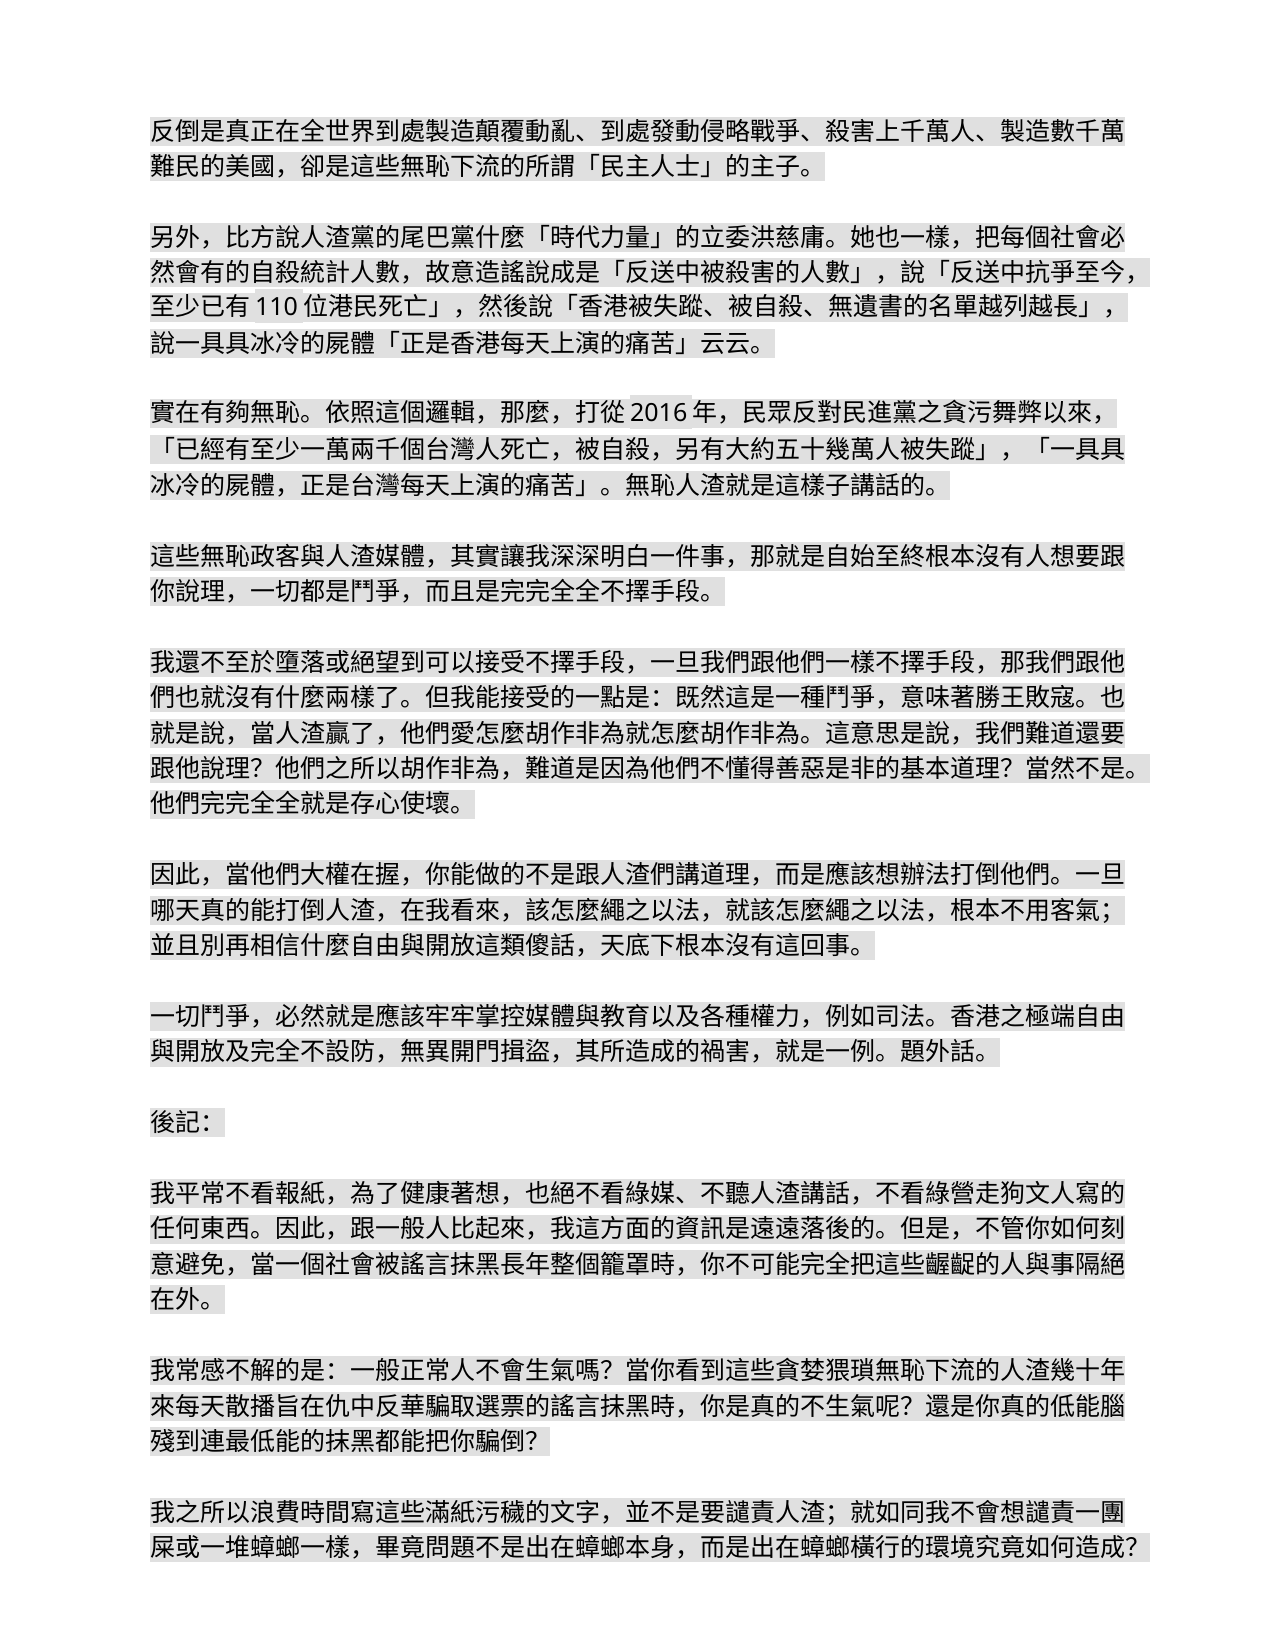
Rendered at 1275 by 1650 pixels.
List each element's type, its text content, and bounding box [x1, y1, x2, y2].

text 卡韓政變 (197)： 民進黨執政以來，一萬兩千人「被自殺 」、五十萬人「被失蹤」 陳真 2019.12. 01. 寫完上一篇之後，又不小心看到幾篇無恥文字。2019年11月11日人渣自由時報： https://bit.ly/2OBaCGg 聳動標題寫著「震驚全球！港警近距離射殺平民，王丹呼籲狀告聯合國」，然後故意斷章取義截取了一張開槍圖片。 他媽的真是齷齪無恥到爆，連這麼明明白白的一件蒙面歹徒集體襲警奪槍的開槍事件 (而且蒙面奪槍的歹徒並沒有中槍死掉)，居然也能造謠抹黑成什麼「震驚全球」的什麼「近距離射殺平民事件」。這個人渣報紙，這些人渣記者，x它媽的到底還有沒有人性？ 在那樣一種被一群持有武器的蒙面歹徒圍攻下，對方甚至還不斷企圖奪槍，這時候，請問警察開槍有何不對？請從45秒處看起： https://bit.ly/2P03mT9 這樣一種狀況不開槍，難道是要等著被歹徒打死或被奪走槍械嗎？但是，自由人渣時報卻居然能抹黑成「震驚世界」的什麼慘無人道的「屠殺平民」事件。真是有夠無恥。 全世界，警察使用槍械最荒唐的就是美國，根據華盛頓郵報2017年的一篇統計，美國警察平均每年在大街上殺掉一千人 (受傷的還不算)，發射大約四千發子彈；別說集體圍攻警察及奪槍，美國每年所殺掉的這一千人之中，四成根本手無寸鐵，六成並無反抗或逃跑，兩成五是精神病患 (我寫過許多文章，談到美國以監牢代替醫院、以刑求代替治療來對付精神病患，或甚至直接開槍幹掉)。 總之，香港警察開的那一槍，根本一點問題也沒有，居然也能炒作成什麼「震驚全球」的滔天大罪。一個人要採取何種政治立場我沒意見，但你不能永遠都是用這種下三濫的抹黑手段來傷害異己、虛構仇恨。 更無恥的是從美國及台灣官方收取鉅額金錢的王丹，他居然說這是「大規模殺傷平民」的「反人道罪行」，「呼籲全球的人權團體召開緊急磋商會議」，向聯合國及海牙國際法庭對香港特首提出控告，並且要「追究中共政權授意瘋狂黑警射殺民眾」的責任。 王丹之無恥程度，我已經找不到形容詞來形容。仍然還是那句老話：一個人要採取何種政治立場我沒意見，但你不能永遠都是用這種自欺欺人的下三濫抹黑造謠手段來傷害異己、虛構仇恨。 反倒是真正在全世界到處製造顛覆動亂、到處發動侵略戰爭、殺害上千萬人、製造數千萬難民的美國，卻是這些無恥下流的所謂「民主人士」的主子。 另外，比方說人渣黨的尾巴黨什麼「時代力量」的立委洪慈庸。她也一樣，把每個社會必然會有的自殺統計人數，故意造謠說成是「反送中被殺害的人數」，說「反送中抗爭至今，至少已有110位港民死亡」，然後說「香港被失蹤、被自殺、無遺書的名單越列越長」，說一具具冰冷的屍體「正是香港每天上演的痛苦」云云。 實在有夠無恥。依照這個邏輯，那麼，打從2016年，民眾反對民進黨之貪污舞弊以來，「已經有至少一萬兩千個台灣人死亡，被自殺，另有大約五十幾萬人被失蹤」，「一具具冰冷的屍體，正是台灣每天上演的痛苦」。無恥人渣就是這樣子講話的。 這些無恥政客與人渣媒體，其實讓我深深明白一件事，那就是自始至終根本沒有人想要跟你說理，一切都是鬥爭，而且是完完全全不擇手段。 我還不至於墮落或絕望到可以接受不擇手段，一旦我們跟他們一樣不擇手段，那我們跟他們也就沒有什麼兩樣了。但我能接受的一點是：既然這是一種鬥爭，意味著勝王敗寇。也就是說，當人渣贏了，他們愛怎麼胡作非為就怎麼胡作非為。這意思是說，我們難道還要跟他說理？他們之所以胡作非為，難道是因為他們不懂得善惡是非的基本道理？當然不是。他們完完全全就是存心使壞。 因此，當他們大權在握，你能做的不是跟人渣們講道理，而是應該想辦法打倒他們。一旦哪天真的能打倒人渣，在我看來，該怎麼繩之以法，就該怎麼繩之以法，根本不用客氣；並且別再相信什麼自由與開放這類傻話，天底下根本沒有這回事。 一切鬥爭，必然就是應該牢牢掌控媒體與教育以及各種權力，例如司法。香港之極端自由與開放及完全不設防，無異開門揖盜，其所造成的禍害，就是一例。題外話。 後記： 我平常不看報紙，為了健康著想，也絕不看綠媒、不聽人渣講話，不看綠營走狗文人寫的任何東西。因此，跟一般人比起來，我這方面的資訊是遠遠落後的。但是，不管你如何刻意避免，當一個社會被謠言抹黑長年整個籠罩時，你不可能完全把這些齷齪的人與事隔絕在外。 我常感不解的是：一般正常人不會生氣嗎？當你看到這些貪婪猥瑣無恥下流的人渣幾十年來每天散播旨在仇中反華騙取選票的謠言抹黑時，你是真的不生氣呢？還是你真的低能腦殘到連最低能的抹黑都能把你騙倒？ 我之所以浪費時間寫這些滿紙污穢的文字，並不是要譴責人渣；就如同我不會想譴責一團屎或一堆蟑螂一樣，畢竟問題不是出在蟑螂本身，而是出在蟑螂橫行的環境究竟如何造成？毫無疑問，原因之一就是人們不願保持環境乾淨，而這就是我寫這類文字的一個基本原因。我實在很不解，為何人們能夠容忍這樣一些敗類與人渣、這樣一些蟑螂持續危害大眾？ 人往往有一種從眾心理，面對眾人之事時，總是期待由「眾人」去幫我們處理就好。問題是，「眾人」不就是你我嗎？ 其實，我也不是真的很想訴諸這種「眾人」論調，我反倒比較納悶的是一己之心，簡單說就是：面對這樣那樣一些如此齷齪下流卑鄙無恥血腥殘忍喪心病狂的事，面對這樣那樣一些無所不貪無惡不作的人渣，幾十年來每天傷害忠良，顛倒基本是非黑白時，居然都還是無法打動你的一顆心？甚至你都還是可以熱烈擁戴這樣一些齷齪骯髒的人事物？這是我最難以理解的一點。 我們平常總會唱些溫馨高調說：「政治不要影響人與人之間的感情」。這話其實大有問題。如果政治之差異只是一種觀點問題，那當然不應該影響人與人之間的感情。但是，如果政治之差異涉及善惡是非完全顛倒的極端惡意狀況時，其實，就算你主觀上不想影響人與人之間的感情，事實上，你和人們之間的感情原本就已充滿隔闔；你只是刻意小心翼翼避開這些衝突的地雷而已。 因此，我訴求的對象是那些還保有一點正常人性與正常腦袋者，難道你真的都不會生氣？難道你生氣的方式就只是在網路上匿名罵兩句或只是等待選舉那天去投一票？難道你不會想做一些更積極的事來制止與揭露人渣敗類的惡行？至少，你不該總是當個所謂沉默的大眾。 方法很多，比方說儘可能揭露謠言抹黑，或是直接向造謠者例如報社或人渣黨及其尾巴黨或「郭宋柯綠營側翼聯盟」或真正的台灣統治者「美國在台協會」表達你的憤怒。 [150, 75, 1125, 1562]
